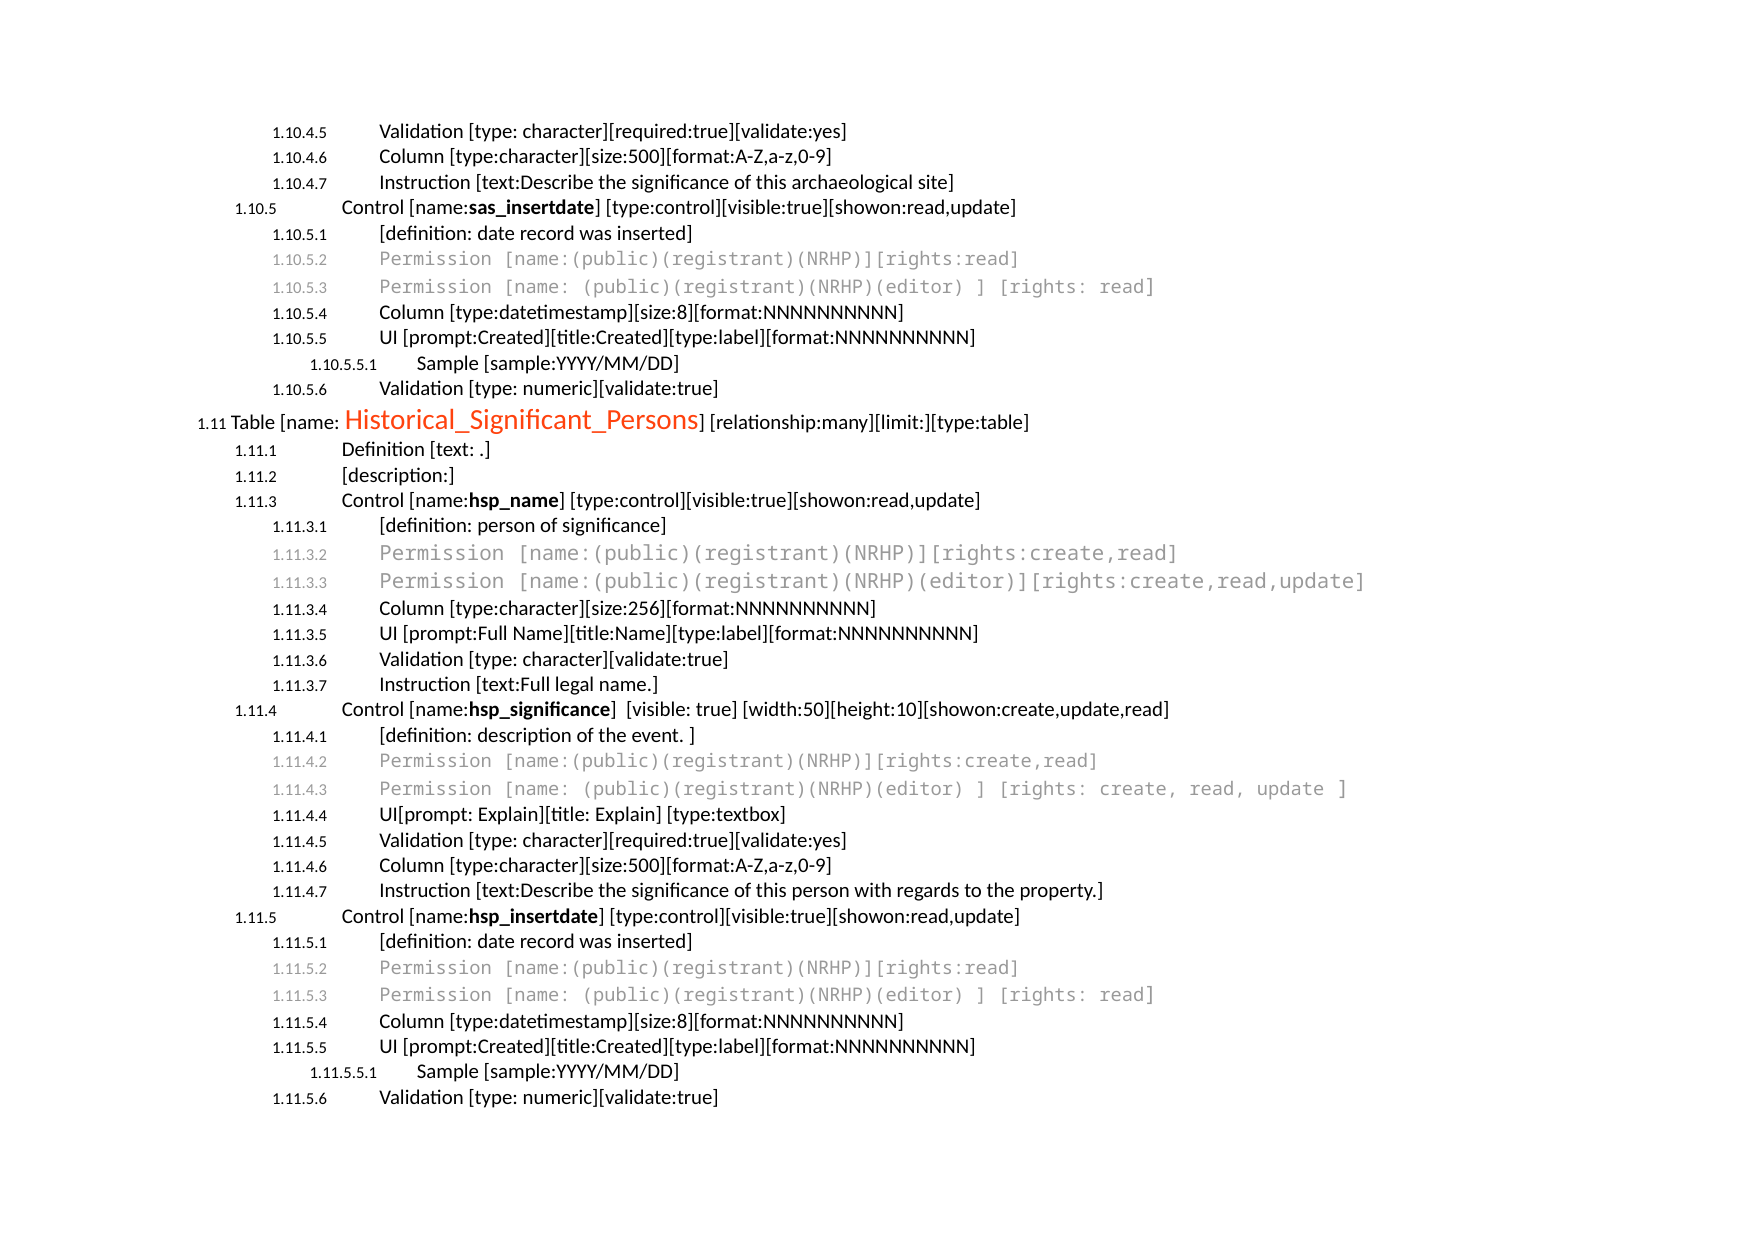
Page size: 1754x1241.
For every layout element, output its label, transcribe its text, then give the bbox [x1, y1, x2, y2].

list Instruction [text:Full legal name.] [268, 671, 1636, 697]
list Validation [type: character][required:true][validate:yes] [268, 827, 1636, 852]
list Control [name:sas_insertdate] [type:control][visible:true][showon:read,update] [231, 194, 1636, 220]
list UI [prompt:Created][title:Created][type:label][format:NNNNNNNNNN] [268, 324, 1636, 350]
list Permission [name:(public)(registrant)(NRHP)][rights:create,read] [268, 747, 1636, 773]
list Sample [sample:YYYY/MM/DD] [306, 350, 1636, 375]
list Control [name:hsp_significance] [visible: true] [width:50][height:10][showon:create,update,read] [231, 697, 1636, 722]
list Column [type:datetimestamp][size:8][format:NNNNNNNNNN] [268, 1008, 1636, 1033]
list Instruction [text:Describe the significance of this archaeological site] [268, 169, 1636, 194]
list Column [type:character][size:500][format:A-Z,a-z,0-9] [268, 143, 1636, 169]
list [description:] [231, 462, 1636, 487]
list Permission [name: (public)(registrant)(NRHP)(editor) ] [rights: read] [268, 979, 1636, 1008]
list Permission [name:(public)(registrant)(NRHP)][rights:read] [268, 245, 1636, 271]
list UI [prompt:Created][title:Created][type:label][format:NNNNNNNNNN] [268, 1033, 1636, 1059]
list Sample [sample:YYYY/MM/DD] [306, 1059, 1636, 1084]
list [definition: description of the event. ] [268, 722, 1636, 747]
list Validation [type: character][validate:true] [268, 646, 1636, 671]
list Column [type:character][size:500][format:A-Z,a-z,0-9] [268, 852, 1636, 878]
list Column [type:datetimestamp][size:8][format:NNNNNNNNNN] [268, 299, 1636, 324]
list Permission [name:(public)(registrant)(NRHP)(editor)][rights:create,read,update] [268, 567, 1636, 595]
list Table [name: Historical_Significant_Persons] [relationship:many][limit:][type:table] [193, 401, 1636, 436]
list Permission [name:(public)(registrant)(NRHP)][rights:create,read] [268, 538, 1636, 567]
list Permission [name:(public)(registrant)(NRHP)][rights:read] [268, 954, 1636, 979]
list Column [type:character][size:256][format:NNNNNNNNNN] [268, 595, 1636, 620]
list UI[prompt: Explain][title: Explain] [type:textbox] [268, 801, 1636, 827]
list Control [name:hsp_insertdate] [type:control][visible:true][showon:read,update] [231, 903, 1636, 928]
list [definition: person of significance] [268, 513, 1636, 538]
list Validation [type: numeric][validate:true] [268, 375, 1636, 401]
list [definition: date record was inserted] [268, 928, 1636, 954]
list Permission [name: (public)(registrant)(NRHP)(editor) ] [rights: create, read, update ] [268, 773, 1636, 801]
list [definition: date record was inserted] [268, 220, 1636, 245]
list Instruction [text:Describe the significance of this person with regards to the property.] [268, 878, 1636, 903]
list Validation [type: character][required:true][validate:yes] [268, 118, 1636, 143]
list Definition [text: .] [231, 436, 1636, 462]
list Control [name:hsp_name] [type:control][visible:true][showon:read,update] [231, 487, 1636, 513]
list UI [prompt:Full Name][title:Name][type:label][format:NNNNNNNNNN] [268, 620, 1636, 646]
list Permission [name: (public)(registrant)(NRHP)(editor) ] [rights: read] [268, 271, 1636, 299]
list Validation [type: numeric][validate:true] [268, 1084, 1636, 1109]
